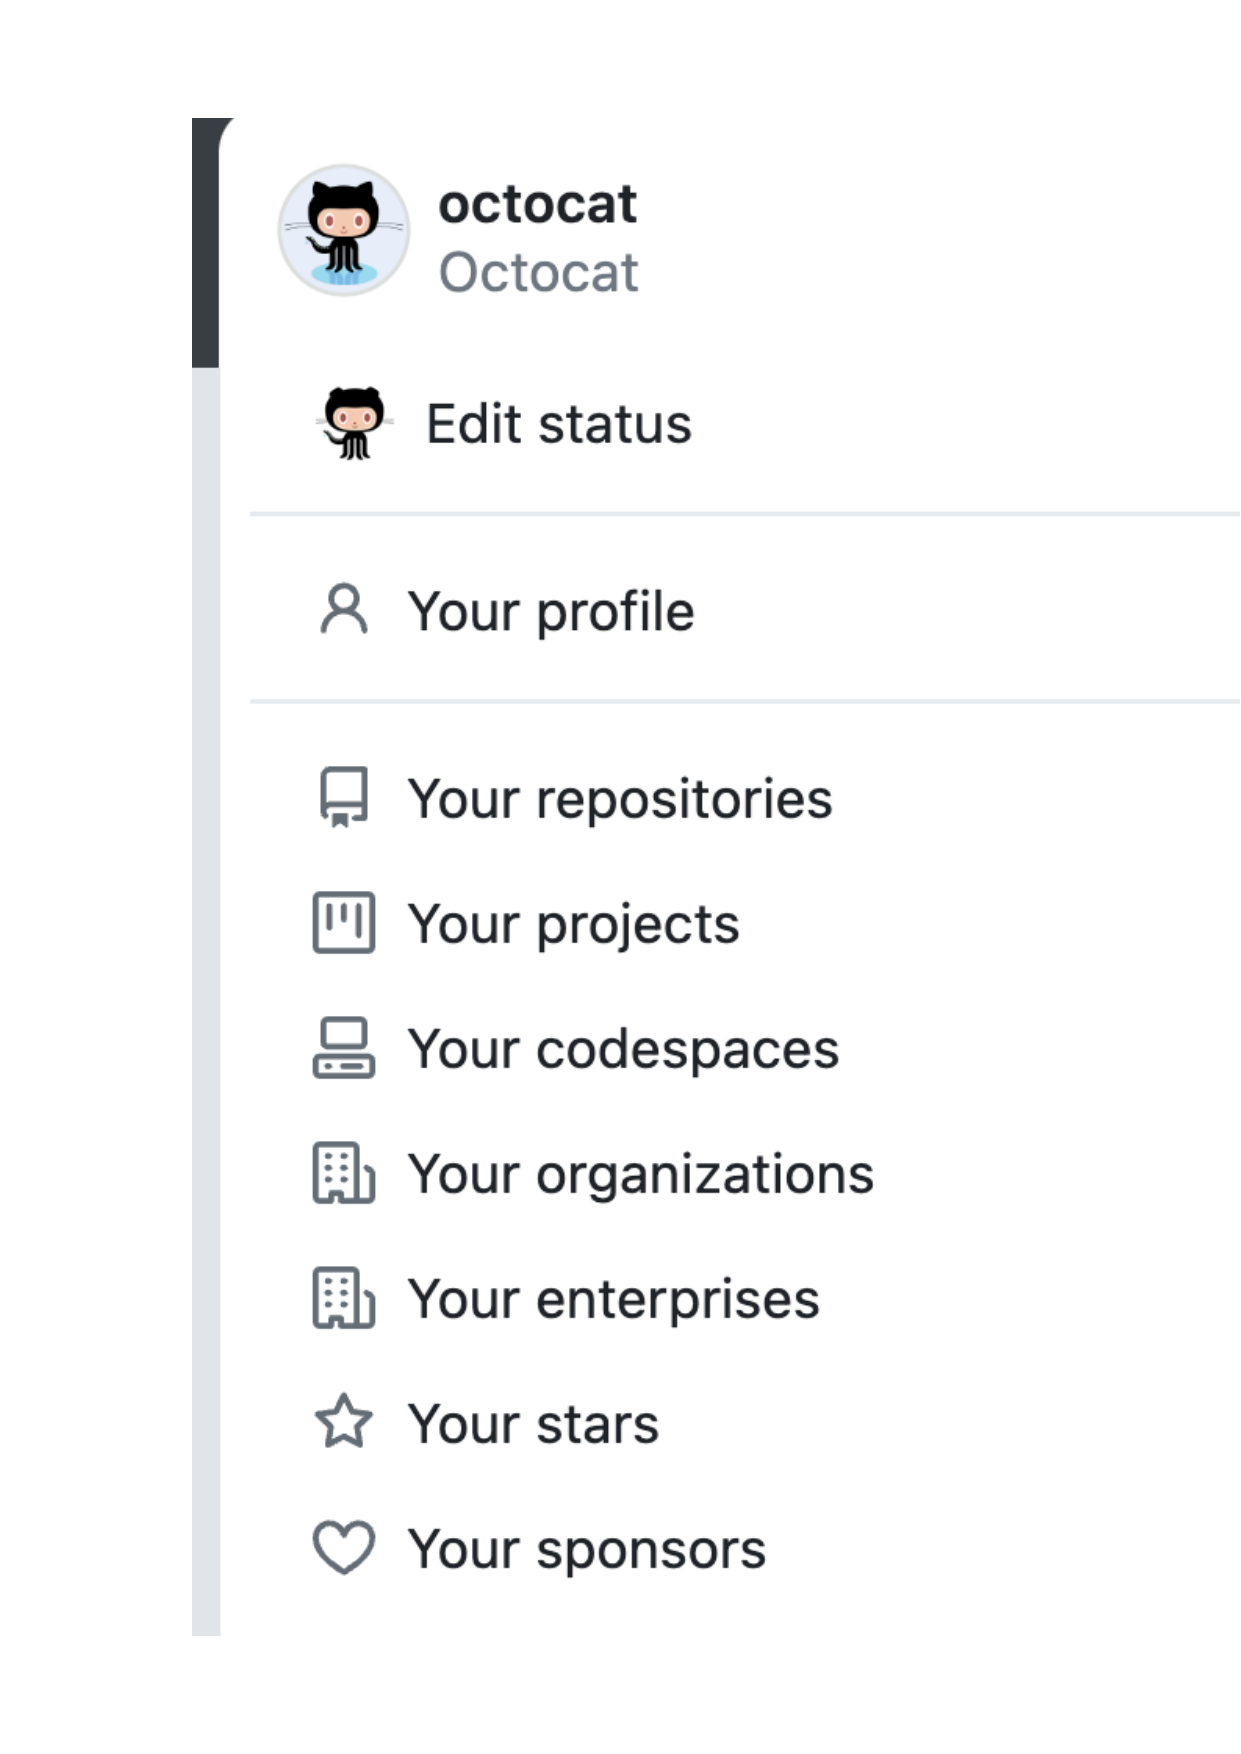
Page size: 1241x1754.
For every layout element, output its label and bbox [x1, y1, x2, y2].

picture [192, 118, 1241, 1636]
